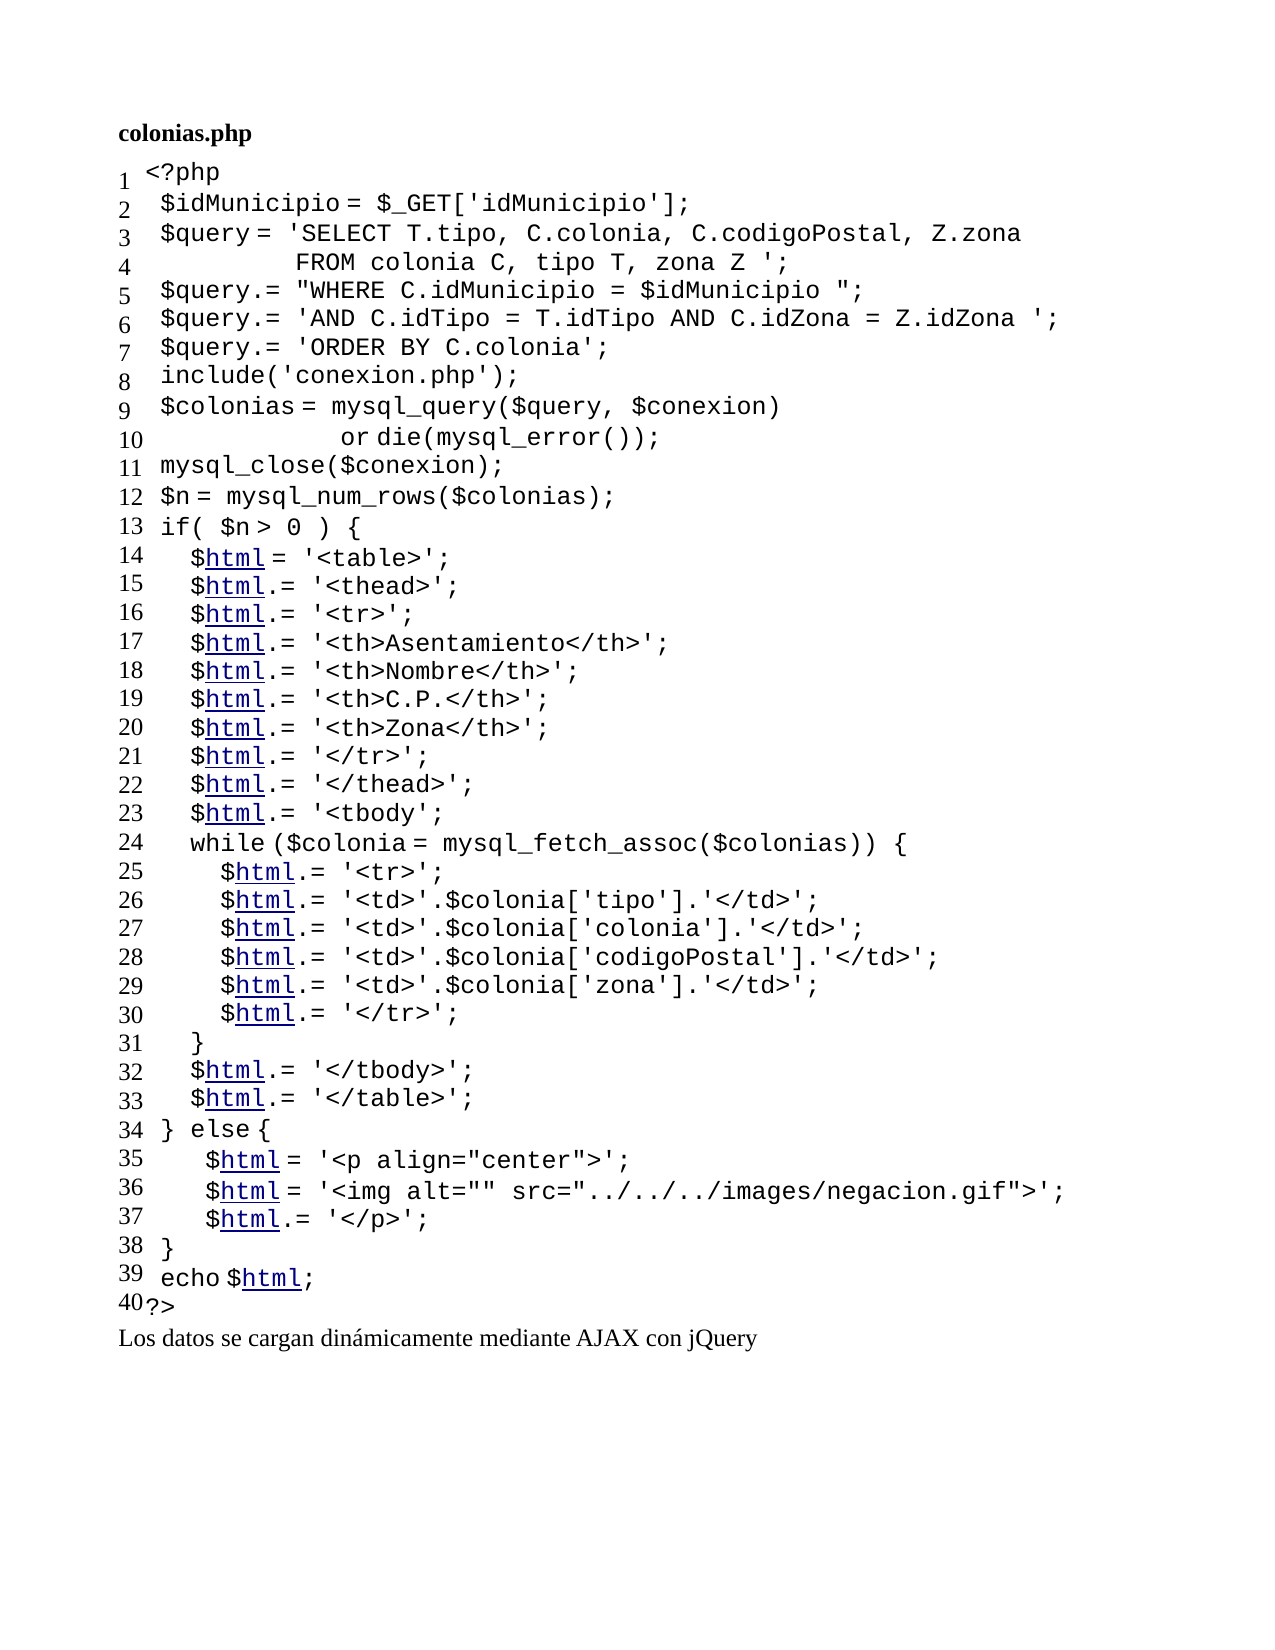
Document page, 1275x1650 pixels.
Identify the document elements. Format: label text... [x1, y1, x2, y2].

table_header 1 2 3 4 5 6 7 8 9 10 11 12 13 14 15 16 17 18 19 20 21 22 23 24 25 26 27 28 29 30 31 32 33 34 35 36 37 38 39 40 [118, 159, 145, 1323]
table_header <?php $idMunicipio = $_GET['idMunicipio']; $query = 'SELECT T.tipo, C.colonia, C.codigoPostal, Z.zona FROM colonia C, tipo T, zona Z '; $query.= "WHERE C.idMunicipio = $idMunicipio "; $query.= 'AND C.idTipo = T.idTipo AND C.idZona = Z.idZona '; $query.= 'ORDER BY C.colonia'; include('conexion.php'); $colonias = mysql_query($query, $conexion) or die(mysql_error()); mysql_close($conexion); $n = mysql_num_rows($colonias); if( $n > 0 ) { $html = '<table>'; $html.= '<thead>'; $html.= '<tr>'; $html.= '<th>Asentamiento</th>'; $html.= '<th>Nombre</th>'; $html.= '<th>C.P.</th>'; $html.= '<th>Zona</th>'; $html.= '</tr>'; $html.= '</thead>'; $html.= '<tbody'; while ($colonia = mysql_fetch_assoc($colonias)) { $html.= '<tr>'; $html.= '<td>'.$colonia['tipo'].'</td>'; $html.= '<td>'.$colonia['colonia'].'</td>'; $html.= '<td>'.$colonia['codigoPostal'].'</td>'; $html.= '<td>'.$colonia['zona'].'</td>'; $html.= '</tr>'; } $html.= '</tbody>'; $html.= '</table>'; } else { $html = '<p align="center">'; $html = '<img alt="" src="../../../images/negacion.gif">'; $html.= '</p>'; } echo $html; ?> [145, 159, 1079, 1323]
subtitle colonias.php [118, 118, 1157, 147]
text Los datos se cargan dinámicamente mediante AJAX con jQuery [118, 1323, 1157, 1351]
